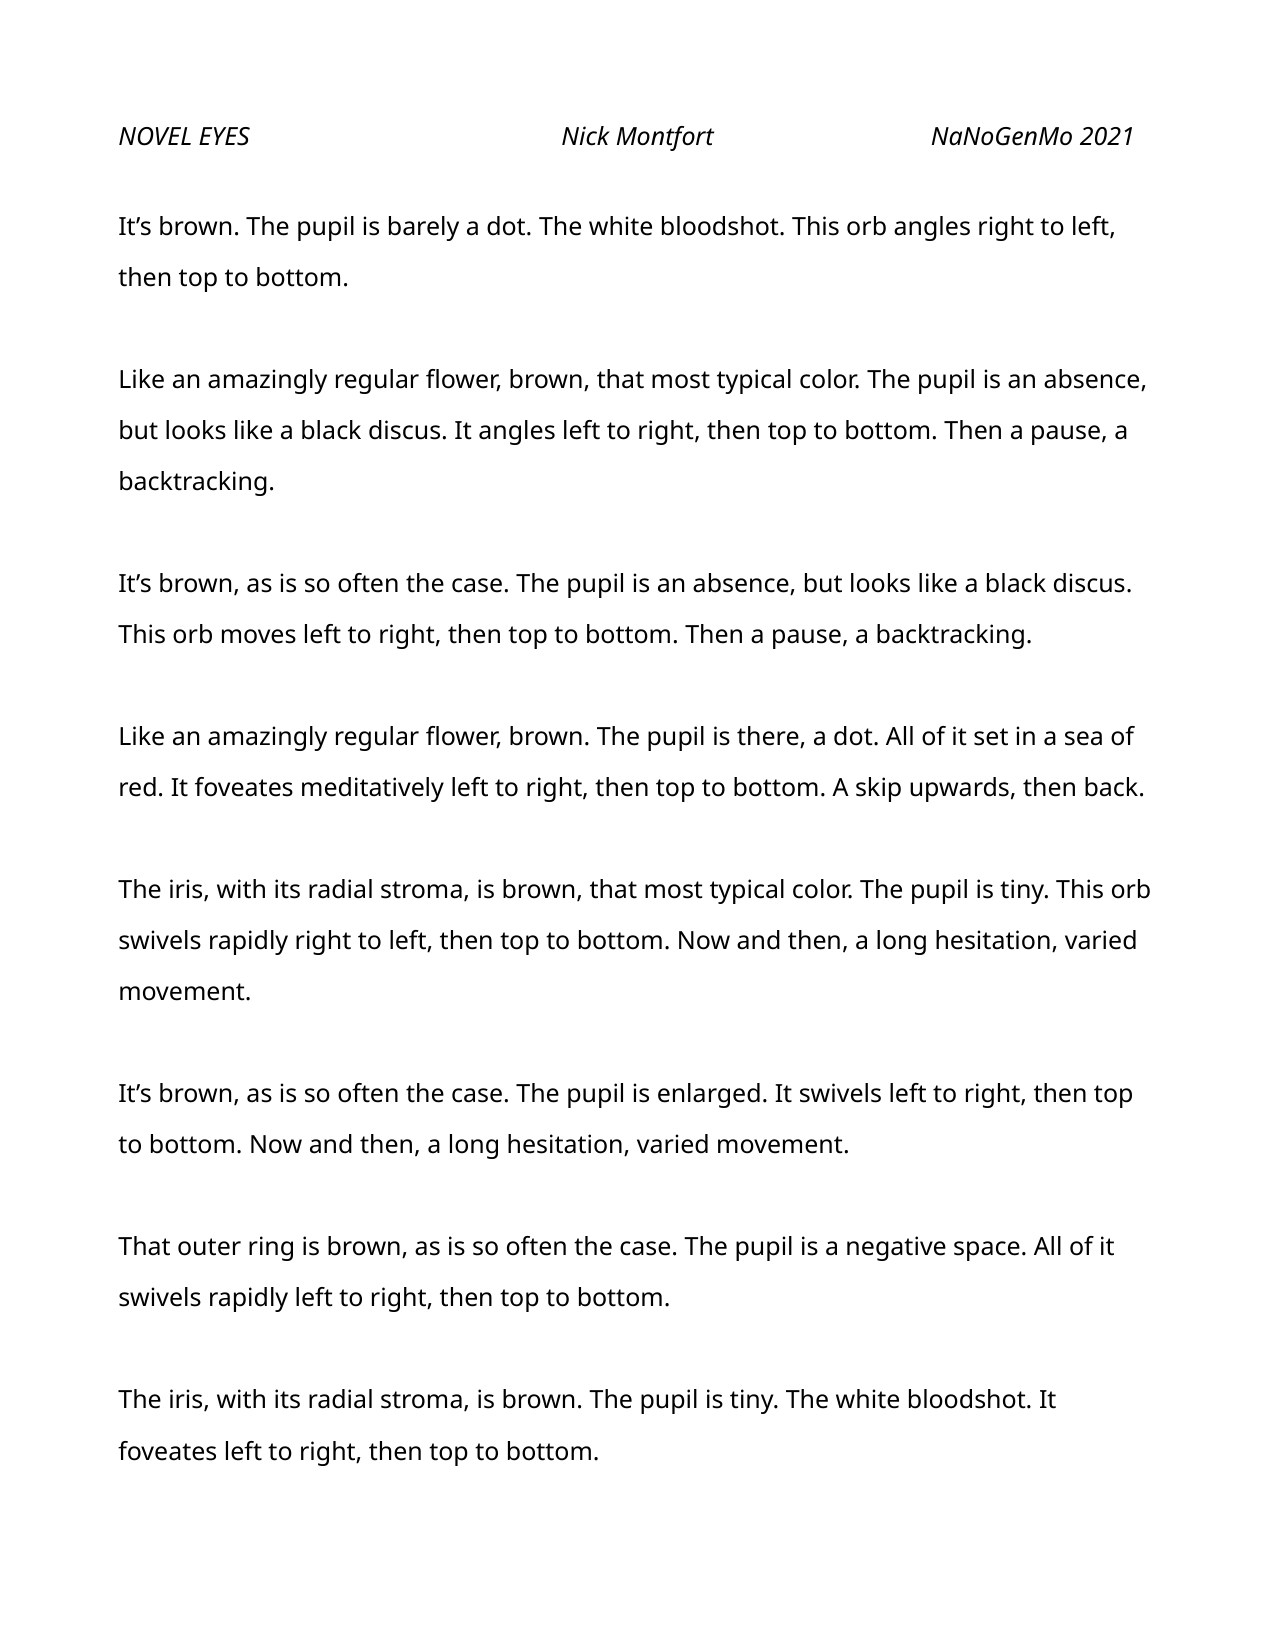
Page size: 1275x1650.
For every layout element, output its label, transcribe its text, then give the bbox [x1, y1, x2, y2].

text The iris, with its radial stroma, is brown. The pupil is tiny. The white bloodshot. It foveates left to right, then top to bottom. [118, 1382, 1157, 1467]
text The iris, with its radial stroma, is brown, that most typical color. The pupil is tiny. This orb swivels rapidly right to left, then top to bottom. Now and then, a long hesitation, varied movement. [118, 872, 1157, 1008]
text It’s brown, as is so often the case. The pupil is enlarged. It swivels left to right, then top to bottom. Now and then, a long hesitation, varied movement. [118, 1076, 1157, 1161]
text That outer ring is brown, as is so often the case. The pupil is a negative space. All of it swivels rapidly left to right, then top to bottom. [118, 1229, 1157, 1314]
text It’s brown, as is so often the case. The pupil is an absence, but looks like a black discus. This orb moves left to right, then top to bottom. Then a pause, a backtracking. [118, 565, 1157, 651]
text Like an amazingly regular flower, brown, that most typical color. The pupil is an absence, but looks like a black discus. It angles left to right, then top to bottom. Then a pause, a backtracking. [118, 361, 1157, 497]
text Like an amazingly regular flower, brown. The pupil is there, a dot. All of it set in a sea of red. It foveates meditatively left to right, then top to bottom. A skip upwards, then back. [118, 718, 1157, 804]
text It’s brown. The pupil is barely a dot. The white bloodshot. This orb angles right to left, then top to bottom. [118, 208, 1157, 293]
